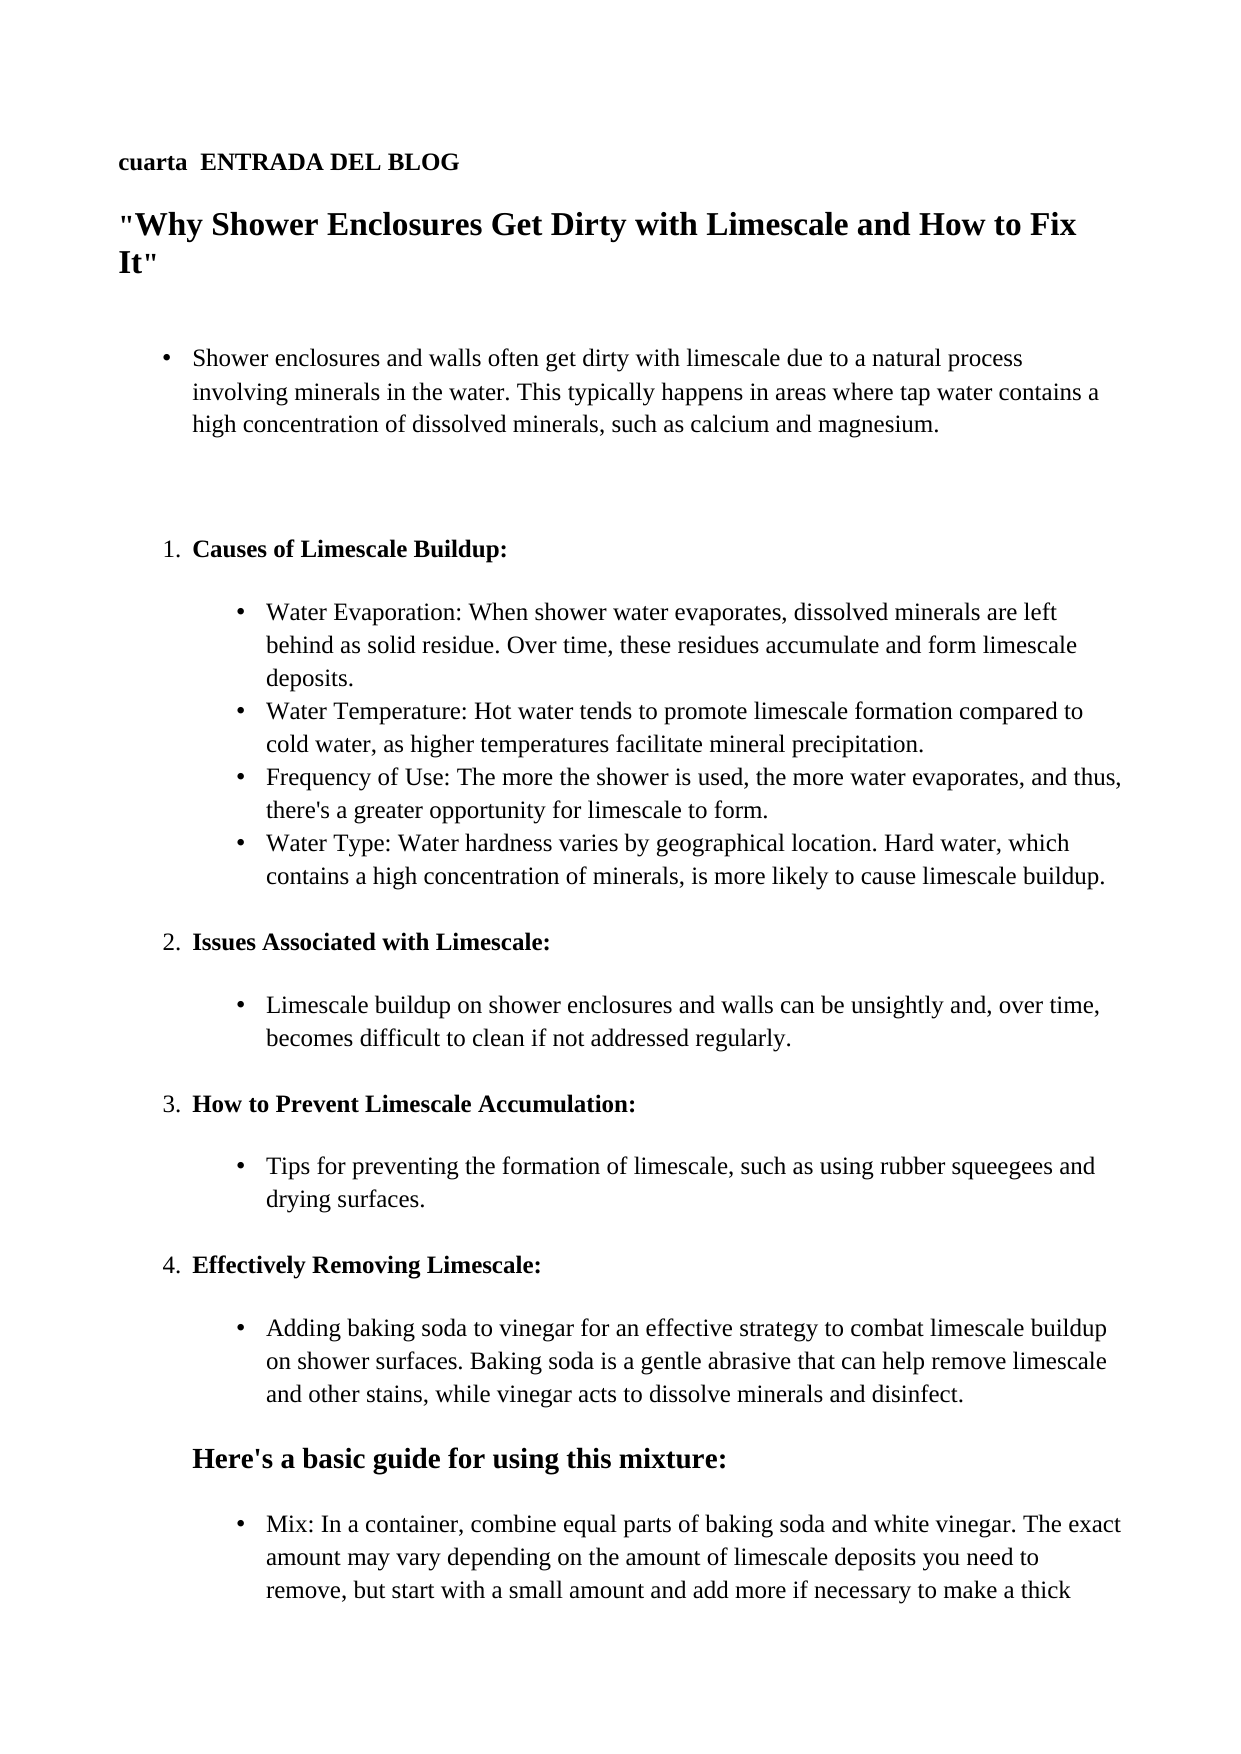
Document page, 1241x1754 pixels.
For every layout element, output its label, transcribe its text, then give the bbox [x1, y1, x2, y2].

list Limescale buildup on shower enclosures and walls can be unsightly and, over time, becomes difficult to clean if not addressed regularly. [236, 990, 1122, 1052]
list Water Evaporation: When shower water evaporates, dissolved minerals are left behind as solid residue. Over time, these residues accumulate and form limescale deposits. [236, 597, 1122, 692]
list Here's a basic guide for using this mixture: [162, 1441, 1122, 1475]
list How to Prevent Limescale Accumulation: [162, 1089, 1122, 1118]
text "Why Shower Enclosures Get Dirty with Limescale and How to Fix It" [118, 204, 1122, 281]
list Water Type: Water hardness varies by geographical location. Hard water, which contains a high concentration of minerals, is more likely to cause limescale buildup. [236, 828, 1122, 890]
list Issues Associated with Limescale: [162, 927, 1122, 956]
list Adding baking soda to vinegar for an effective strategy to combat limescale buildup on shower surfaces. Baking soda is a gentle abrasive that can help remove limescale and other stains, while vinegar acts to dissolve minerals and disinfect. [236, 1313, 1122, 1408]
list Shower enclosures and walls often get dirty with limescale due to a natural process involving minerals in the water. This typically happens in areas where tap water contains a high concentration of dissolved minerals, such as calcium and magnesium. [162, 343, 1122, 438]
list Tips for preventing the formation of limescale, such as using rubber squeegees and drying surfaces. [236, 1151, 1122, 1213]
list Frequency of Use: The more the shower is used, the more water evaporates, and thus, there's a greater opportunity for limescale to form. [236, 762, 1122, 824]
list Causes of Limescale Buildup: [162, 534, 1122, 563]
list Water Temperature: Hot water tends to promote limescale formation compared to cold water, as higher temperatures facilitate mineral precipitation. [236, 696, 1122, 758]
text cuarta ENTRADA DEL BLOG [118, 147, 1122, 176]
list Effectively Removing Limescale: [162, 1250, 1122, 1279]
list Mix: In a container, combine equal parts of baking soda and white vinegar. The exact amount may vary depending on the amount of limescale deposits you need to remove, but start with a small amount and add more if necessary to make a thick [236, 1509, 1122, 1604]
